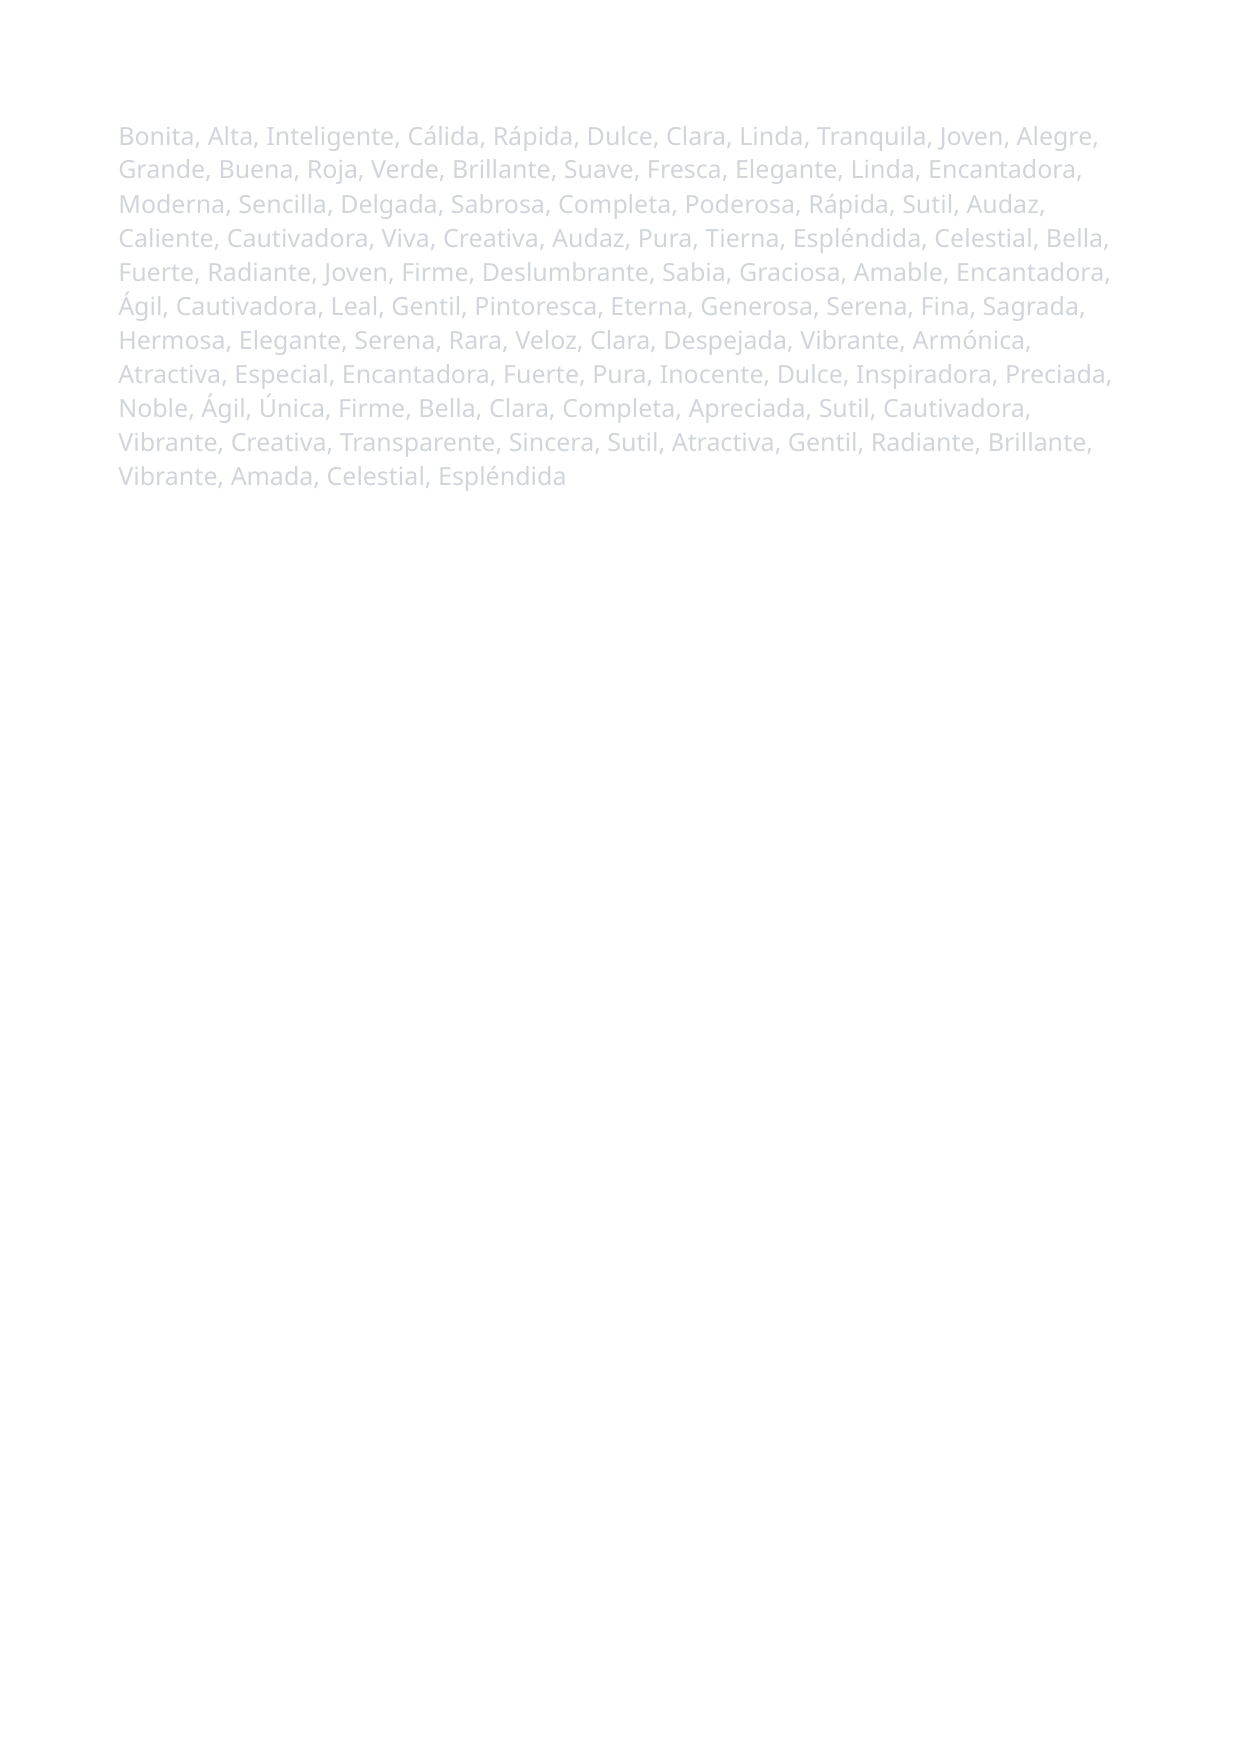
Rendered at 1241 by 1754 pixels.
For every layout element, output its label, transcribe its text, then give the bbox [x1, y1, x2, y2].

text Bonita, Alta, Inteligente, Cálida, Rápida, Dulce, Clara, Linda, Tranquila, Joven, Alegre, Grande, Buena, Roja, Verde, Brillante, Suave, Fresca, Elegante, Linda, Encantadora, Moderna, Sencilla, Delgada, Sabrosa, Completa, Poderosa, Rápida, Sutil, Audaz, Caliente, Cautivadora, Viva, Creativa, Audaz, Pura, Tierna, Espléndida, Celestial, Bella, Fuerte, Radiante, Joven, Firme, Deslumbrante, Sabia, Graciosa, Amable, Encantadora, Ágil, Cautivadora, Leal, Gentil, Pintoresca, Eterna, Generosa, Serena, Fina, Sagrada, Hermosa, Elegante, Serena, Rara, Veloz, Clara, Despejada, Vibrante, Armónica, Atractiva, Especial, Encantadora, Fuerte, Pura, Inocente, Dulce, Inspiradora, Preciada, Noble, Ágil, Única, Firme, Bella, Clara, Completa, Apreciada, Sutil, Cautivadora, Vibrante, Creativa, Transparente, Sincera, Sutil, Atractiva, Gentil, Radiante, Brillante, Vibrante, Amada, Celestial, Espléndida [118, 118, 1122, 493]
